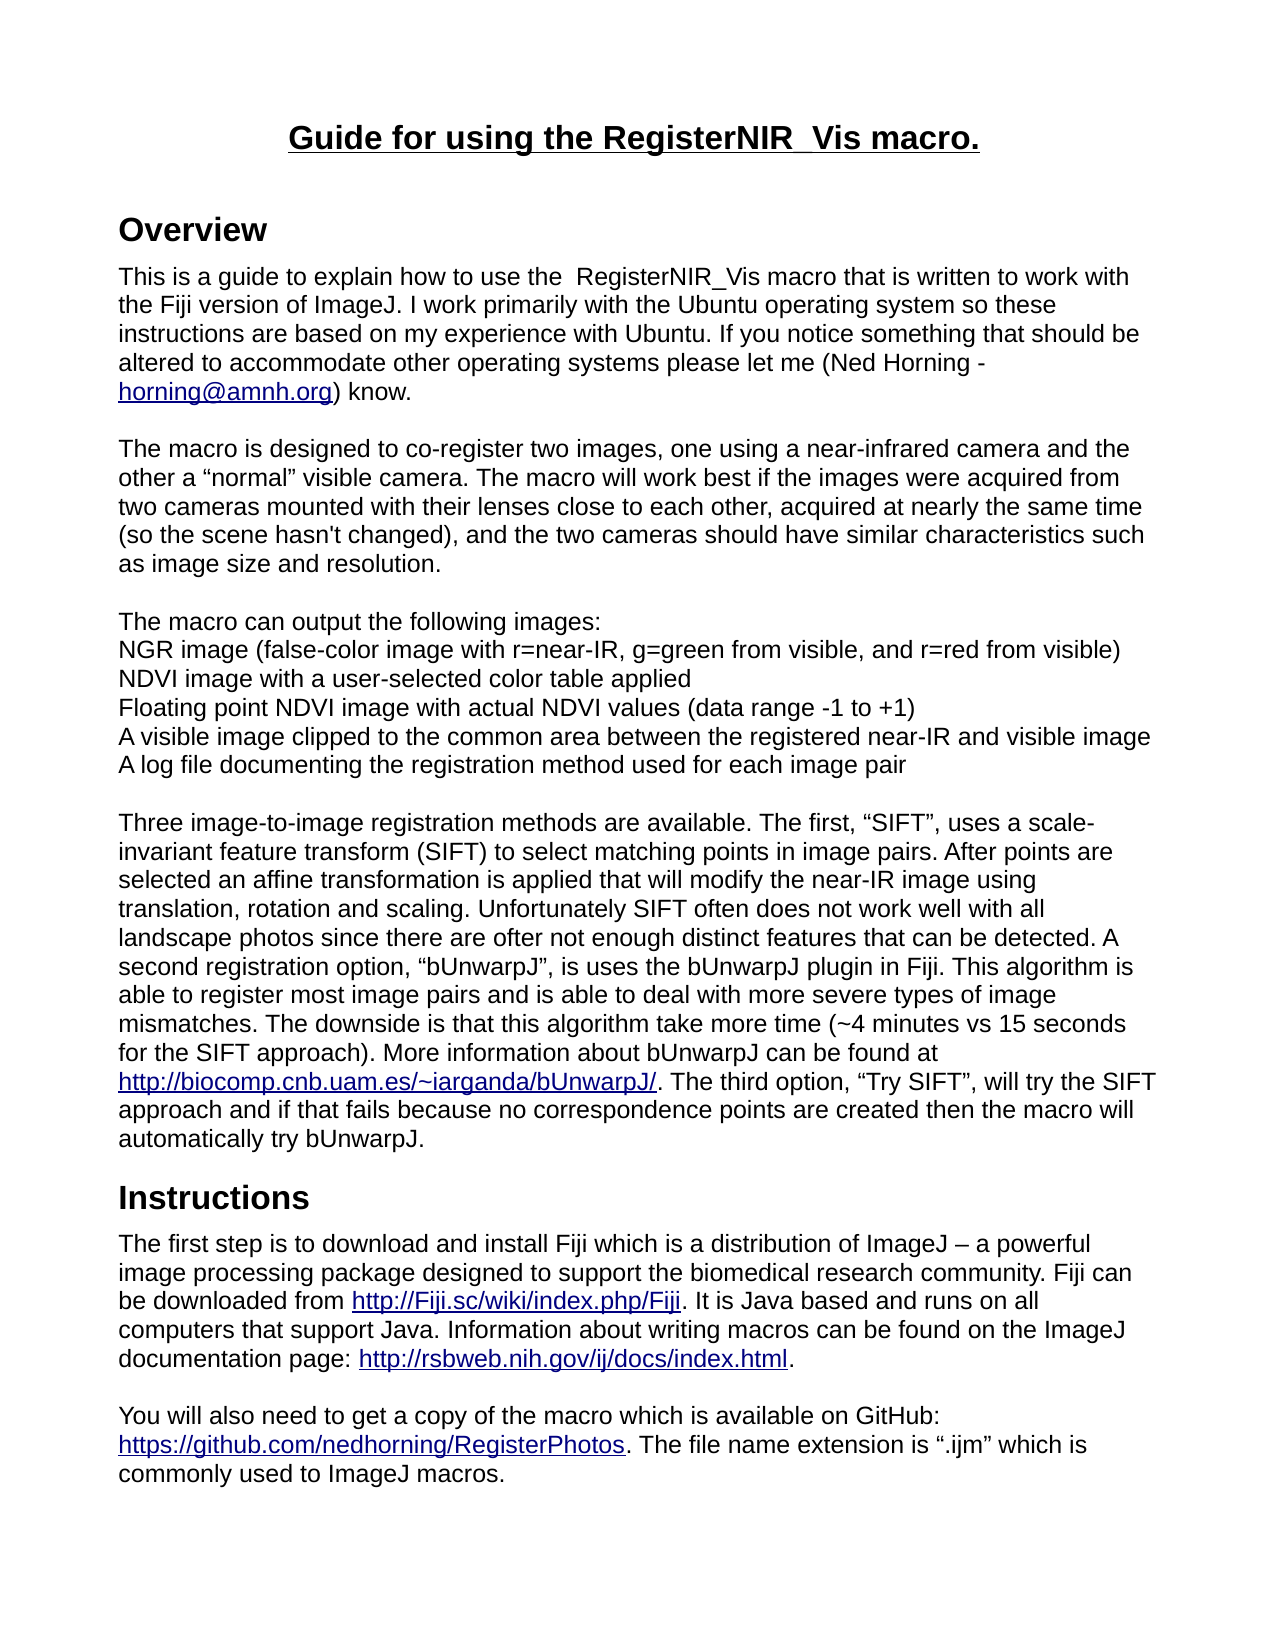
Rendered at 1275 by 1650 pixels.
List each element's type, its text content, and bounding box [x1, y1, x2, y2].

text The macro is designed to co-register two images, one using a near-infrared camera and the other a “normal” visible camera. The macro will work best if the images were acquired from two cameras mounted with their lenses close to each other, acquired at nearly the same time (so the scene hasn't changed), and the two cameras should have similar characteristics such as image size and resolution. [118, 434, 1157, 578]
text Guide for using the RegisterNIR_Vis macro. [118, 118, 1157, 157]
text A log file documenting the registration method used for each image pair [118, 750, 1157, 779]
text You will also need to get a copy of the macro which is available on GitHub: https://github.com/nedhorning/RegisterPhotos. The file name extension is “.ijm” which is commonly used to ImageJ macros. [118, 1401, 1157, 1488]
text The macro can output the following images: [118, 606, 1157, 635]
text Floating point NDVI image with actual NDVI values (data range -1 to +1) [118, 693, 1157, 721]
subtitle Overview [118, 210, 1157, 249]
text A visible image clipped to the common area between the registered near-IR and visible image [118, 721, 1157, 750]
text Three image-to-image registration methods are available. The first, “SIFT”, uses a scale-invariant feature transform (SIFT) to select matching points in image pairs. After points are selected an affine transformation is applied that will modify the near-IR image using translation, rotation and scaling. Unfortunately SIFT often does not work well with all landscape photos since there are ofter not enough distinct features that can be detected. A second registration option, “bUnwarpJ”, is uses the bUnwarpJ plugin in Fiji. This algorithm is able to register most image pairs and is able to deal with more severe types of image mismatches. The downside is that this algorithm take more time (~4 minutes vs 15 seconds for the SIFT approach). More information about bUnwarpJ can be found at http://biocomp.cnb.uam.es/~iarganda/bUnwarpJ/. The third option, “Try SIFT”, will try the SIFT approach and if that fails because no correspondence points are created then the macro will automatically try bUnwarpJ. [118, 808, 1157, 1153]
text The first step is to download and install Fiji which is a distribution of ImageJ – a powerful image processing package designed to support the biomedical research community. Fiji can be downloaded from http://Fiji.sc/wiki/index.php/Fiji. It is Java based and runs on all computers that support Java. Information about writing macros can be found on the ImageJ documentation page: http://rsbweb.nih.gov/ij/docs/index.html. [118, 1229, 1157, 1373]
text NGR image (false-color image with r=near-IR, g=green from visible, and r=red from visible) [118, 635, 1157, 664]
text This is a guide to explain how to use the RegisterNIR_Vis macro that is written to work with the Fiji version of ImageJ. I work primarily with the Ubuntu operating system so these instructions are based on my experience with Ubuntu. If you notice something that should be altered to accommodate other operating systems please let me (Ned Horning - horning@amnh.org) know. [118, 261, 1157, 405]
subtitle Instructions [118, 1178, 1157, 1216]
text NDVI image with a user-selected color table applied [118, 664, 1157, 693]
